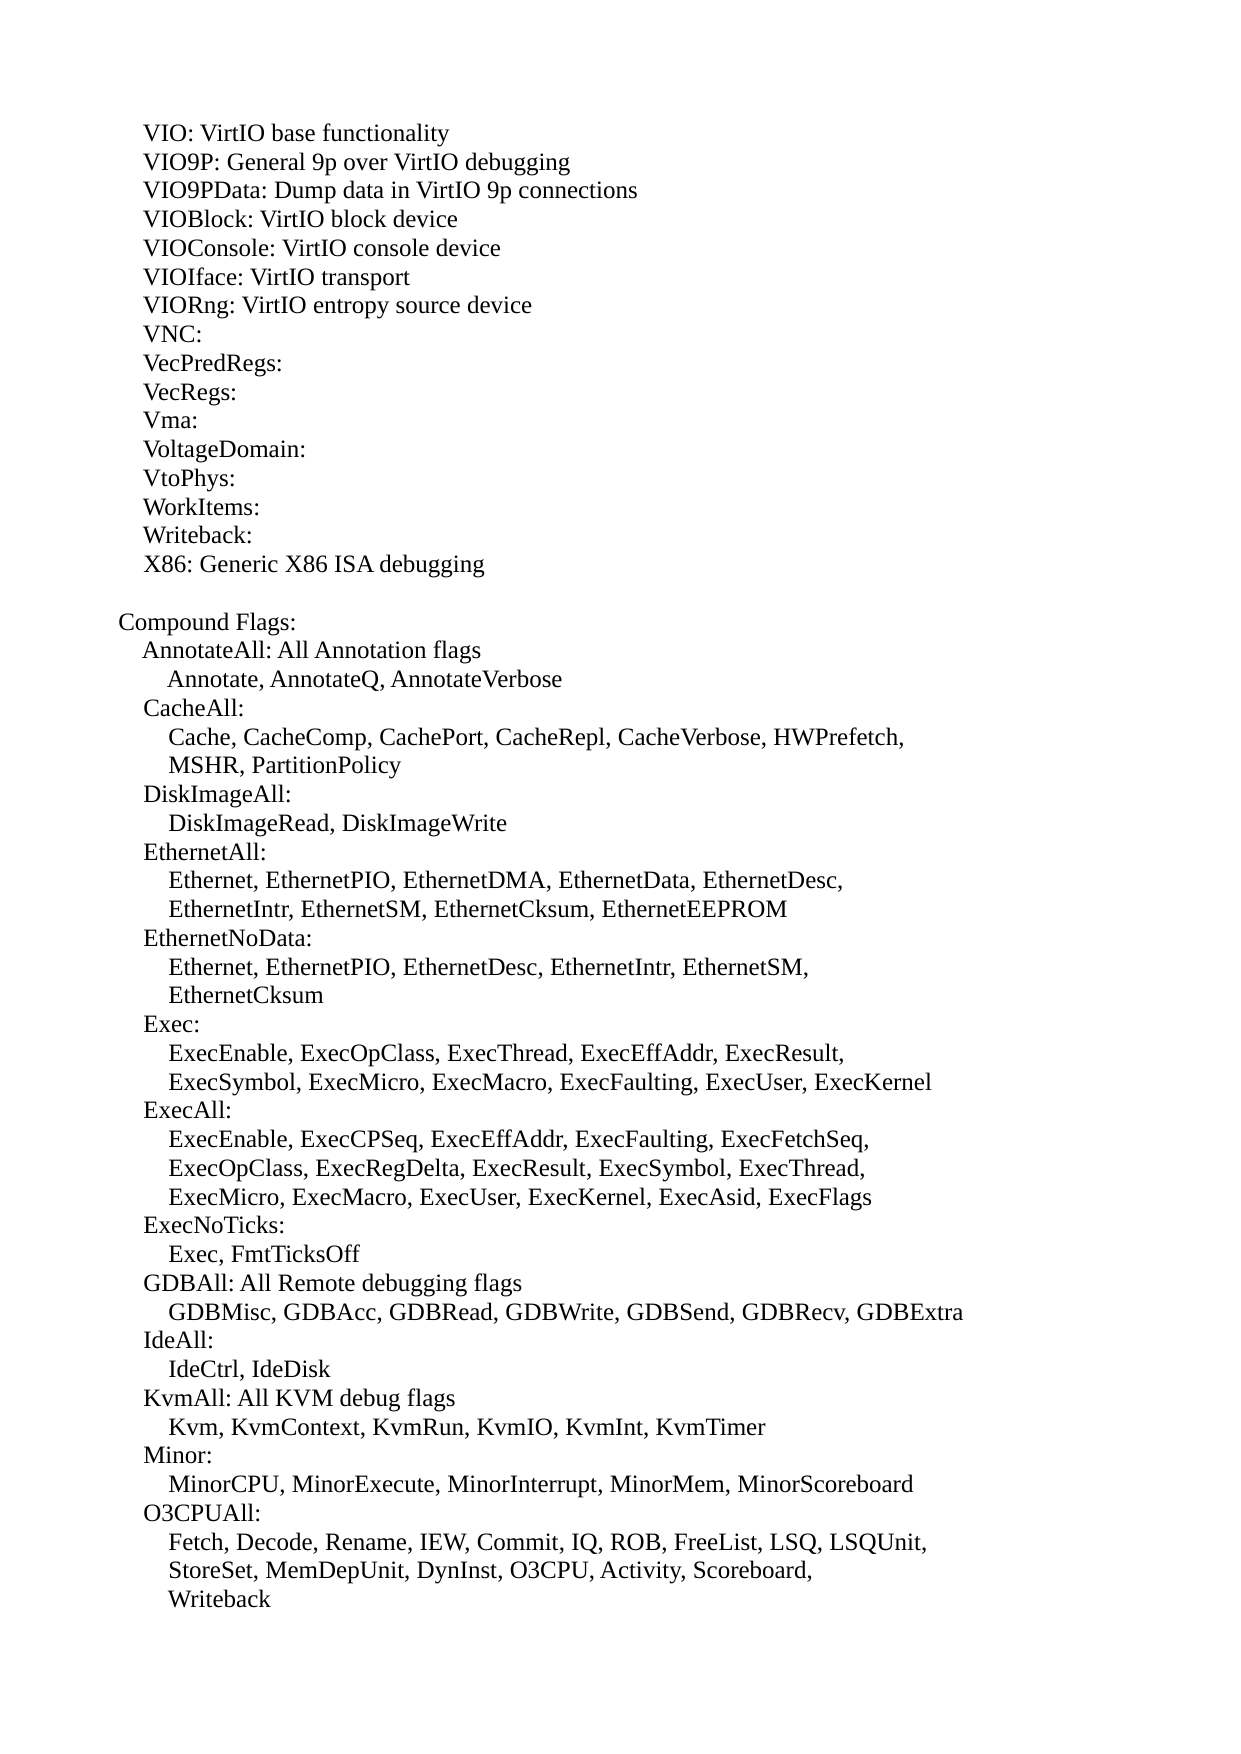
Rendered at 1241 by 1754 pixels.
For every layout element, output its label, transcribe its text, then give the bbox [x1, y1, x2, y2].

text EthernetCksum [118, 981, 1122, 1009]
text Writeback [118, 1584, 1122, 1613]
text EthernetNoData: [118, 923, 1122, 952]
text Exec: [118, 1009, 1122, 1038]
text GDBAll: All Remote debugging flags [118, 1268, 1122, 1297]
text VIOBlock: VirtIO block device [118, 204, 1122, 233]
text VoltageDomain: [118, 434, 1122, 463]
text ExecNoTicks: [118, 1211, 1122, 1239]
text VIO9P: General 9p over VirtIO debugging [118, 147, 1122, 176]
text EthernetAll: [118, 837, 1122, 866]
text IdeCtrl, IdeDisk [118, 1354, 1122, 1383]
text GDBMisc, GDBAcc, GDBRead, GDBWrite, GDBSend, GDBRecv, GDBExtra [118, 1297, 1122, 1326]
text Kvm, KvmContext, KvmRun, KvmIO, KvmInt, KvmTimer [118, 1412, 1122, 1441]
text CacheAll: [118, 693, 1122, 722]
text VIOIface: VirtIO transport [118, 262, 1122, 291]
text Writeback: [118, 521, 1122, 549]
text Exec, FmtTicksOff [118, 1239, 1122, 1268]
text VecPredRegs: [118, 348, 1122, 377]
text Annotate, AnnotateQ, AnnotateVerbose [118, 664, 1122, 693]
text ExecEnable, ExecCPSeq, ExecEffAddr, ExecFaulting, ExecFetchSeq, [118, 1124, 1122, 1153]
text KvmAll: All KVM debug flags [118, 1383, 1122, 1412]
text Vma: [118, 406, 1122, 434]
text StoreSet, MemDepUnit, DynInst, O3CPU, Activity, Scoreboard, [118, 1556, 1122, 1584]
text VecRegs: [118, 377, 1122, 406]
text EthernetIntr, EthernetSM, EthernetCksum, EthernetEEPROM [118, 894, 1122, 923]
text Minor: [118, 1441, 1122, 1469]
text Fetch, Decode, Rename, IEW, Commit, IQ, ROB, FreeList, LSQ, LSQUnit, [118, 1527, 1122, 1556]
text VNC: [118, 319, 1122, 348]
text Compound Flags: [118, 607, 1122, 636]
text IdeAll: [118, 1326, 1122, 1354]
text VIORng: VirtIO entropy source device [118, 291, 1122, 319]
text X86: Generic X86 ISA debugging [118, 549, 1122, 578]
text VIO: VirtIO base functionality [118, 118, 1122, 147]
text Ethernet, EthernetPIO, EthernetDMA, EthernetData, EthernetDesc, [118, 866, 1122, 894]
text Cache, CacheComp, CachePort, CacheRepl, CacheVerbose, HWPrefetch, [118, 722, 1122, 751]
text O3CPUAll: [118, 1498, 1122, 1527]
text VIO9PData: Dump data in VirtIO 9p connections [118, 176, 1122, 204]
text VtoPhys: [118, 463, 1122, 492]
text Ethernet, EthernetPIO, EthernetDesc, EthernetIntr, EthernetSM, [118, 952, 1122, 981]
text ExecEnable, ExecOpClass, ExecThread, ExecEffAddr, ExecResult, [118, 1038, 1122, 1067]
text ExecOpClass, ExecRegDelta, ExecResult, ExecSymbol, ExecThread, [118, 1153, 1122, 1182]
text AnnotateAll: All Annotation flags [118, 636, 1122, 664]
text DiskImageAll: [118, 779, 1122, 808]
text ExecSymbol, ExecMicro, ExecMacro, ExecFaulting, ExecUser, ExecKernel [118, 1067, 1122, 1096]
text MinorCPU, MinorExecute, MinorInterrupt, MinorMem, MinorScoreboard [118, 1469, 1122, 1498]
text ExecAll: [118, 1096, 1122, 1124]
text DiskImageRead, DiskImageWrite [118, 808, 1122, 837]
text MSHR, PartitionPolicy [118, 751, 1122, 779]
text WorkItems: [118, 492, 1122, 521]
text ExecMicro, ExecMacro, ExecUser, ExecKernel, ExecAsid, ExecFlags [118, 1182, 1122, 1211]
text VIOConsole: VirtIO console device [118, 233, 1122, 262]
